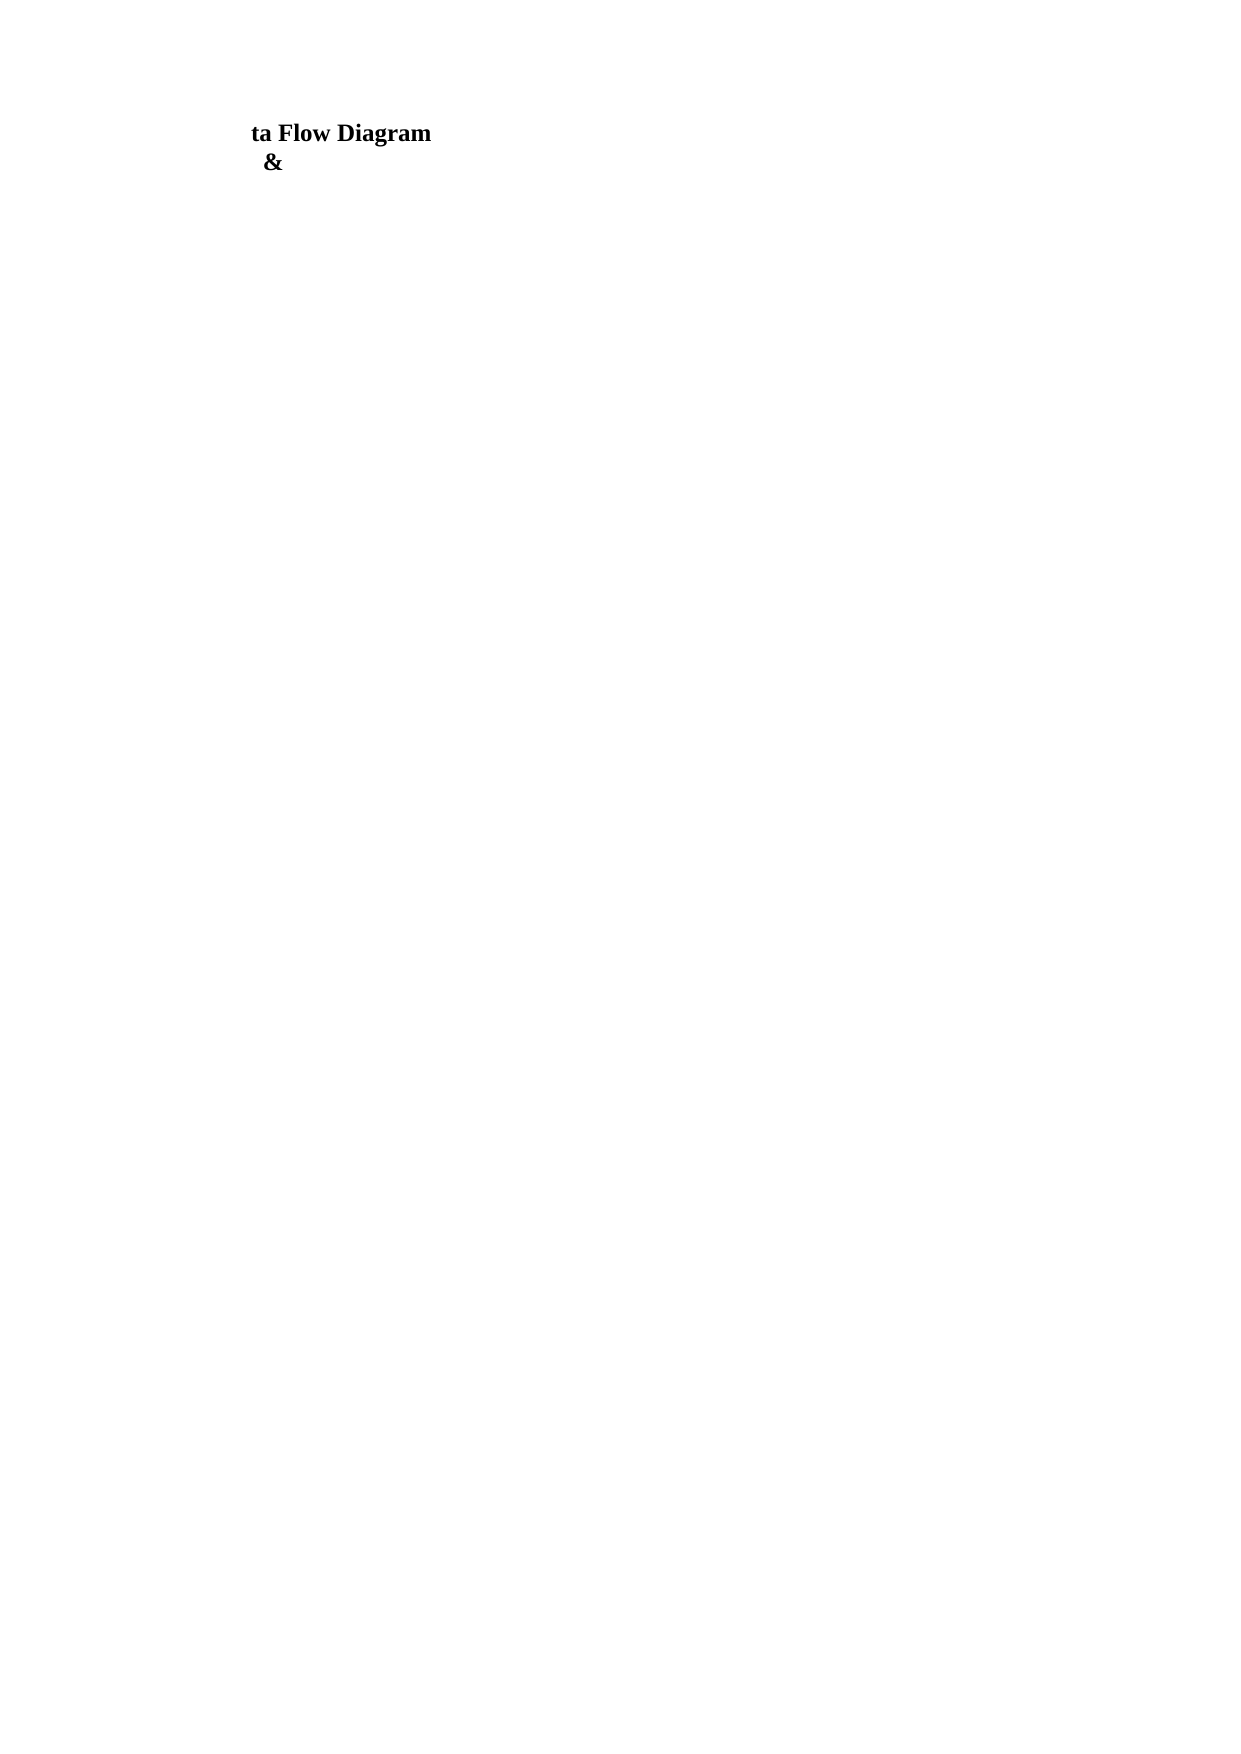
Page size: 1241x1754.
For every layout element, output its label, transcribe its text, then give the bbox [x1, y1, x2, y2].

text Data Flow Diagram & User Stories [251, 118, 275, 176]
